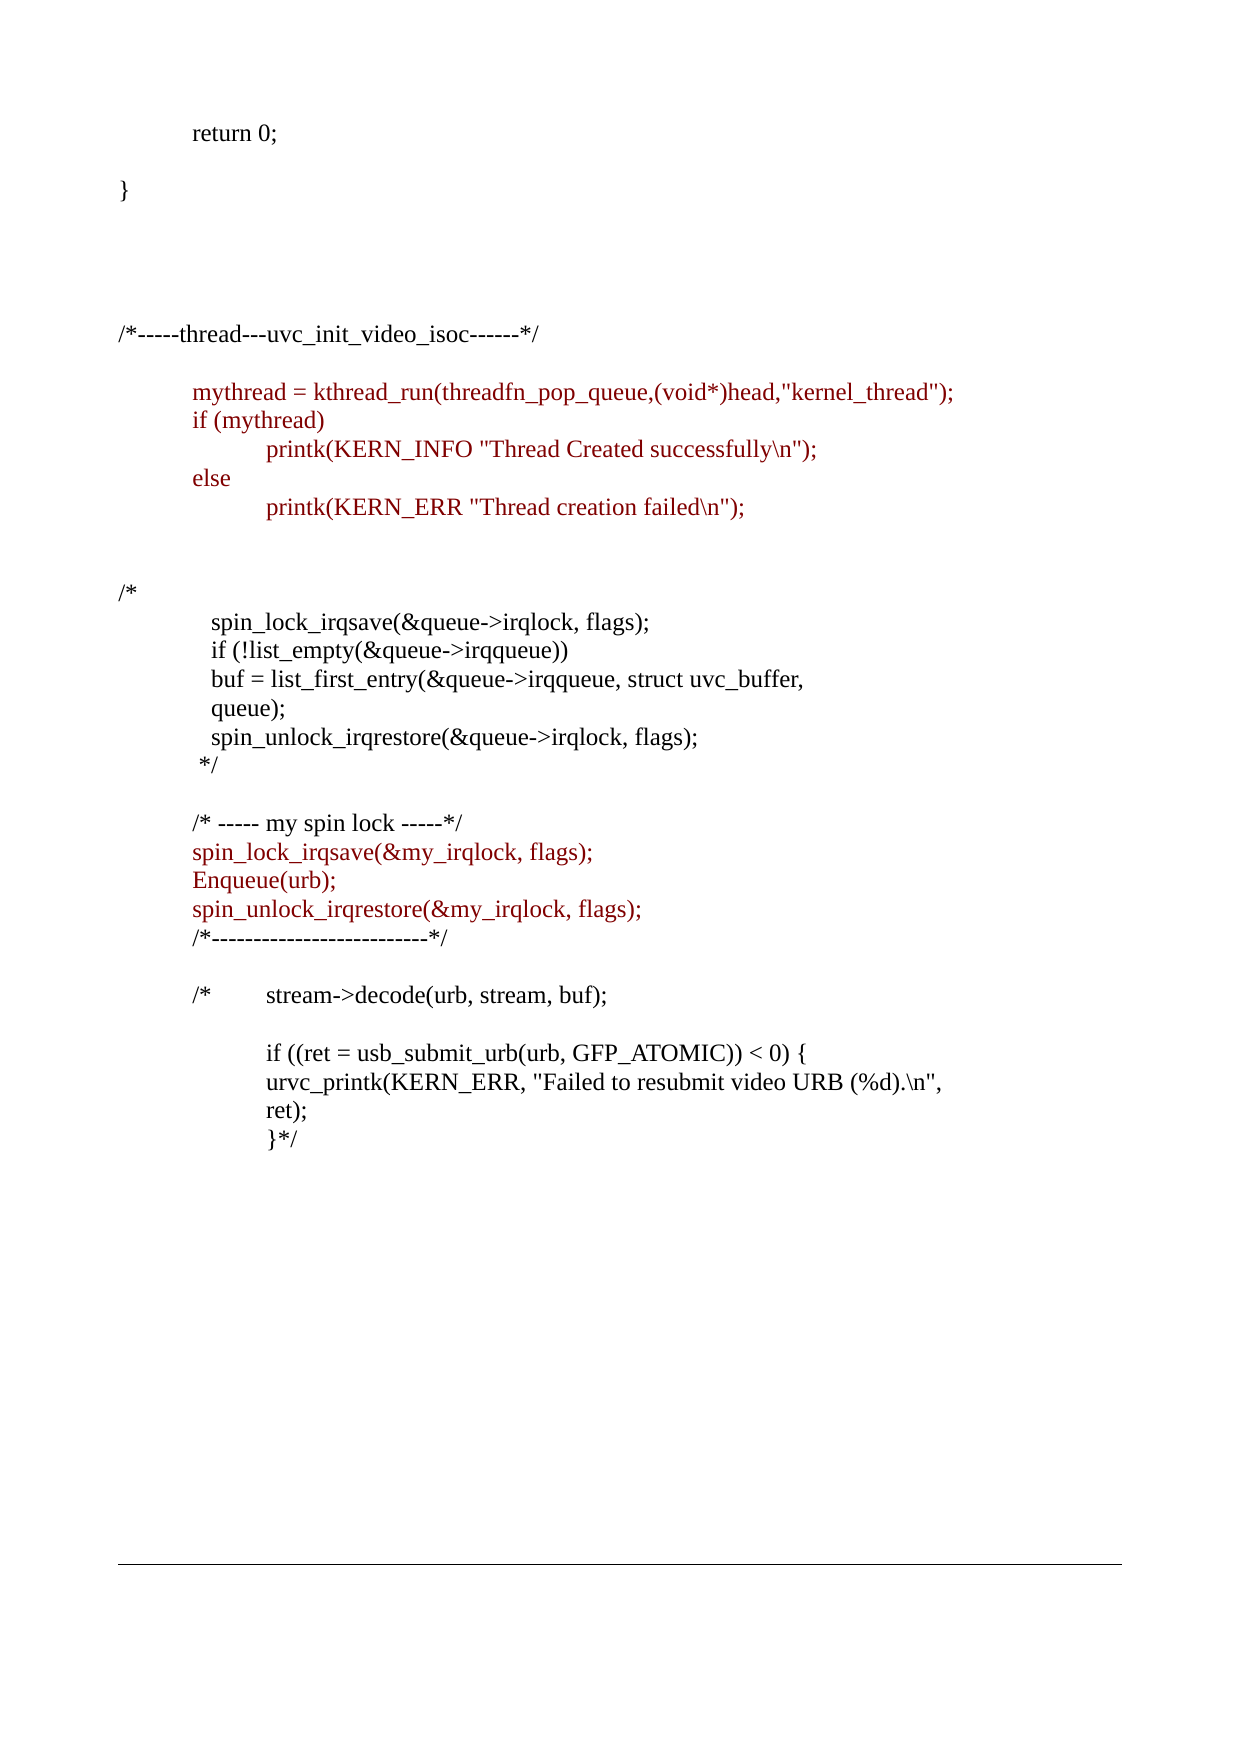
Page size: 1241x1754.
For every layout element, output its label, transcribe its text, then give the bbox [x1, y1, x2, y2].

text printk(KERN_ERR "Thread creation failed\n"); [118, 492, 1122, 521]
text urvc_printk(KERN_ERR, "Failed to resubmit video URB (%d).\n", [118, 1067, 1122, 1096]
text mythread = kthread_run(threadfn_pop_queue,(void*)head,"kernel_thread"); [118, 377, 1122, 406]
text /*-----thread---uvc_init_video_isoc------*/ [118, 319, 1122, 348]
text if (!list_empty(&queue->irqqueue)) [118, 636, 1122, 664]
text queue); [118, 693, 1122, 722]
text Enqueue(urb); [118, 866, 1122, 894]
text */ [118, 751, 1122, 779]
text spin_lock_irqsave(&my_irqlock, flags); [118, 837, 1122, 866]
text }*/ [118, 1124, 1122, 1153]
text /* [118, 578, 1122, 607]
text if (mythread) [118, 406, 1122, 434]
text if ((ret = usb_submit_urb(urb, GFP_ATOMIC)) < 0) { [118, 1038, 1122, 1067]
text spin_unlock_irqrestore(&queue->irqlock, flags); [118, 722, 1122, 751]
text /*--------------------------*/ [118, 923, 1122, 952]
text /* ----- my spin lock -----*/ [118, 808, 1122, 837]
text ret); [118, 1096, 1122, 1124]
text buf = list_first_entry(&queue->irqqueue, struct uvc_buffer, [118, 664, 1122, 693]
text printk(KERN_INFO "Thread Created successfully\n"); [118, 434, 1122, 463]
text } [118, 176, 1122, 204]
text spin_unlock_irqrestore(&my_irqlock, flags); [118, 894, 1122, 923]
text /* stream->decode(urb, stream, buf); [118, 981, 1122, 1009]
text return 0; [118, 118, 1122, 147]
text spin_lock_irqsave(&queue->irqlock, flags); [118, 607, 1122, 636]
text else [118, 463, 1122, 492]
